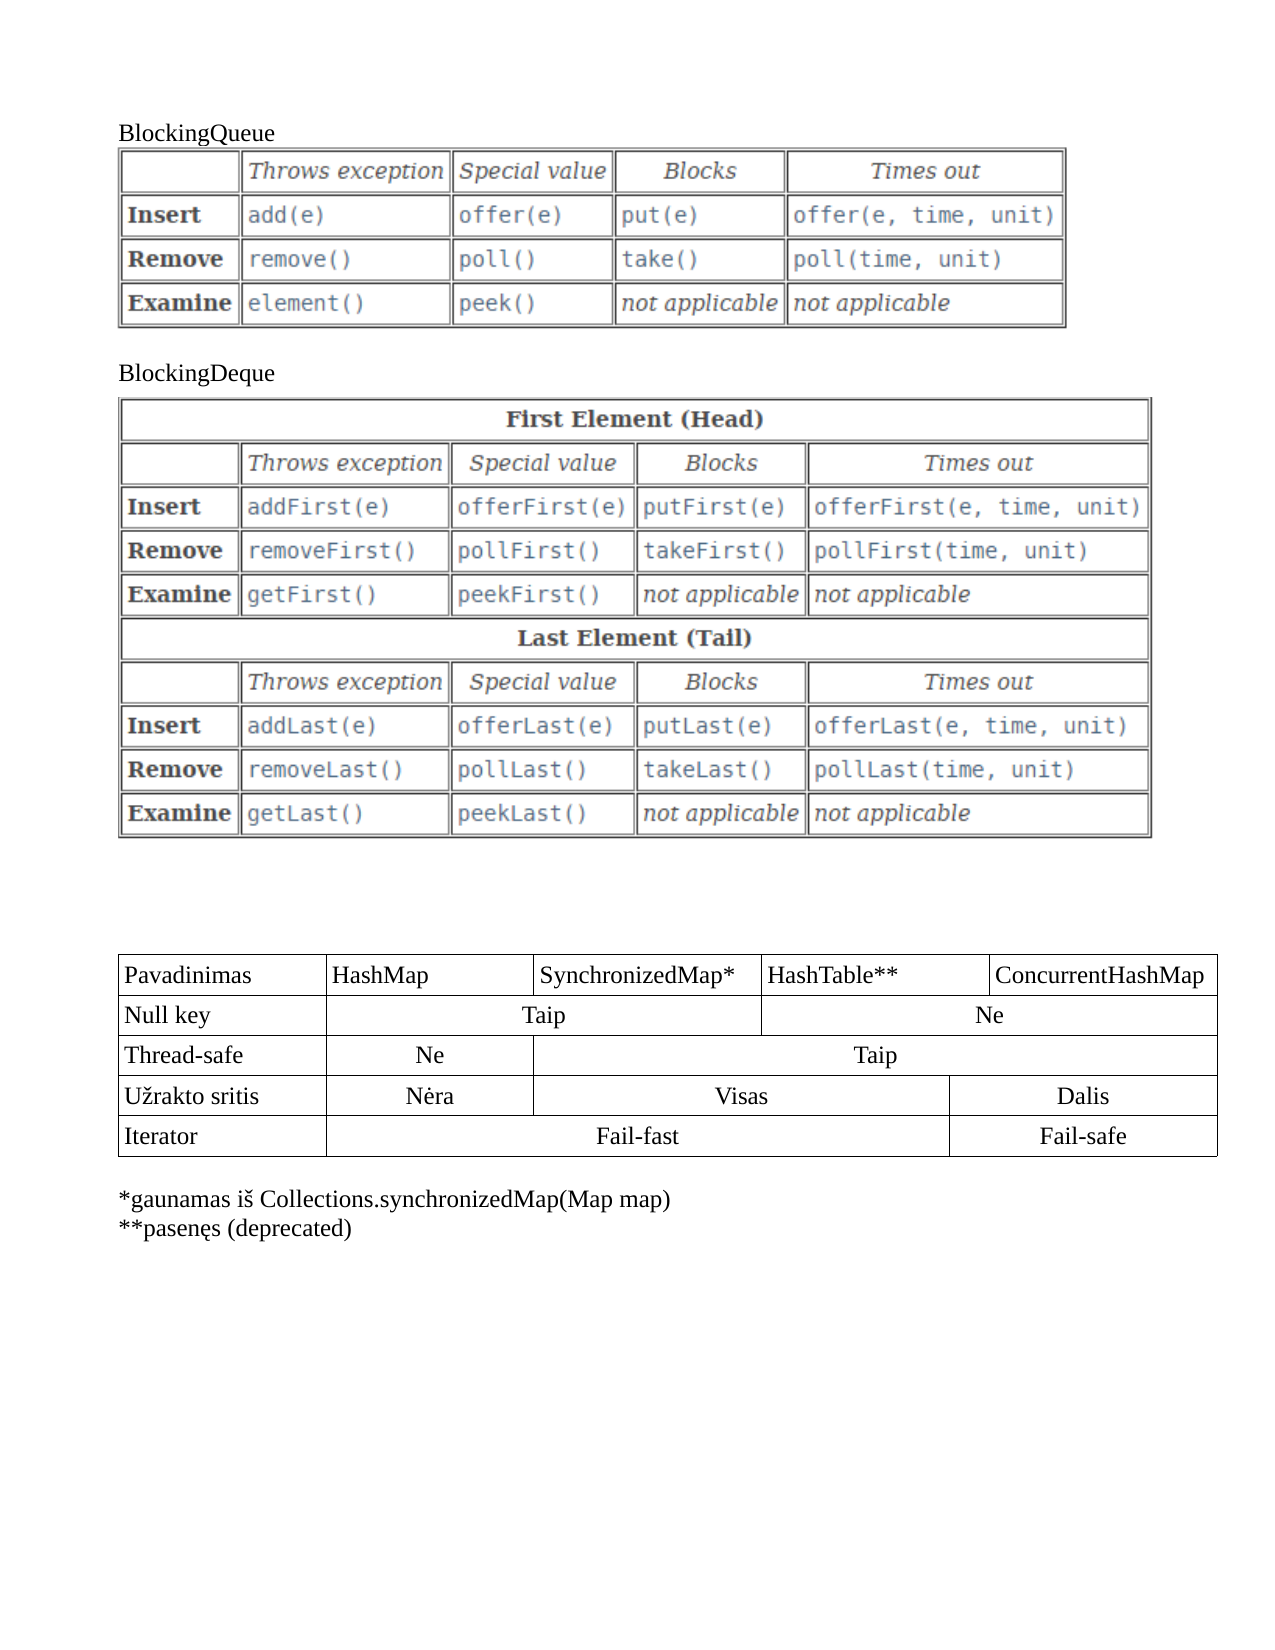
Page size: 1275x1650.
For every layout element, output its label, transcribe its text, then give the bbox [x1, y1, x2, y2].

table_header Pavadinimas [119, 955, 326, 994]
text *gaunamas iš Collections.synchronizedMap(Map map) [118, 1184, 1157, 1213]
table_header HashTable** [762, 955, 989, 994]
table_cell Dalis [950, 1076, 1217, 1115]
table_cell Fail-safe [950, 1116, 1217, 1156]
table_cell Fail-fast [327, 1116, 949, 1156]
text BlockingDeque [118, 147, 1157, 387]
table_cell Taip [534, 1036, 1217, 1075]
table_cell Visas [534, 1076, 949, 1115]
table_cell Null key [119, 996, 326, 1035]
table_cell Thread-safe [119, 1036, 326, 1075]
table_cell Nėra [327, 1076, 533, 1115]
text BlockingQueue [118, 118, 1157, 147]
picture [115, 146, 1070, 330]
text **pasenęs (deprecated) [118, 1213, 1157, 1242]
table_cell Iterator [119, 1116, 326, 1156]
picture [118, 397, 1157, 840]
table_cell Ne [327, 1036, 533, 1075]
table_cell Užrakto sritis [119, 1076, 326, 1115]
table_cell Ne [762, 996, 1217, 1035]
table_header SynchronizedMap* [534, 955, 761, 994]
table_header ConcurrentHashMap [990, 955, 1217, 994]
table_header HashMap [327, 955, 533, 994]
table_cell Taip [327, 996, 761, 1035]
